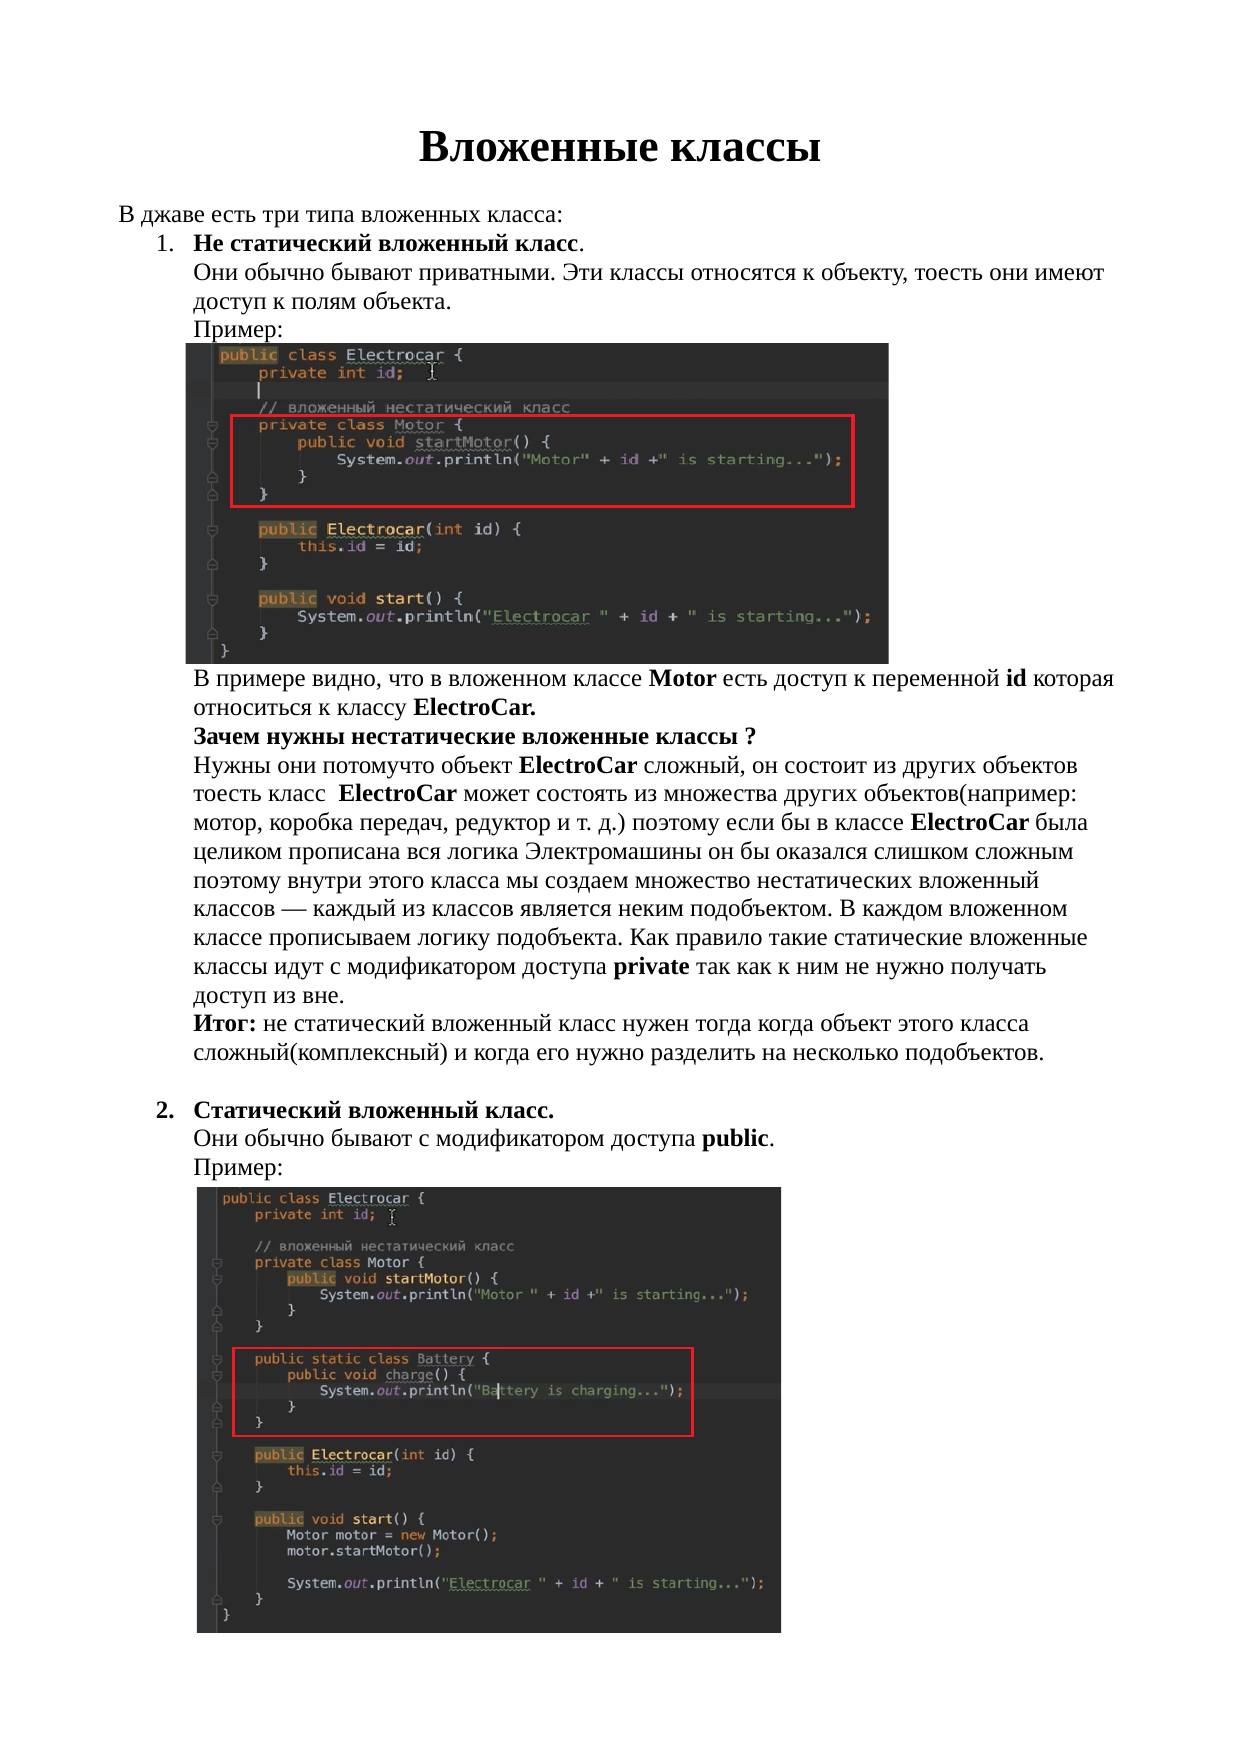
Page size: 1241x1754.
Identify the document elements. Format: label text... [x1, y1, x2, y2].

list Итог: не статический вложенный класс нужен тогда когда объект этого класса [156, 1008, 1122, 1037]
list Пример: [156, 1152, 1122, 1181]
list Не статический вложенный класс. [156, 228, 1122, 257]
list Они обычно бывают с модификатором доступа public. [156, 1123, 1122, 1152]
text В джаве есть три типа вложенных класса: [118, 199, 1122, 228]
list сложный(комплексный) и когда его нужно разделить на несколько подобъектов. [156, 1037, 1122, 1066]
list Зачем нужны нестатические вложенные классы ? [156, 721, 1122, 750]
list Они обычно бывают приватными. Эти классы относятся к объекту, тоесть они имеют доступ к полям объекта. [156, 257, 1122, 314]
list Пример: [156, 314, 1122, 343]
picture [196, 1187, 782, 1633]
list Нужны они потомучто объект ElectroCar сложный, он состоит из других объектов тоесть класс ElectroCar может состоять из множества других объектов(например: мотор, коробка передач, редуктор и т. д.) поэтому если бы в классе ElectroCar была целиком прописана вся логика Электромашины он бы оказался слишком сложным поэтому внутри этого класса мы создаем множество нестатических вложенный классов — каждый из классов является неким подобъектом. В каждом вложенном классе прописываем логику подобъекта. Как правило такие статические вложенные классы идут с модификатором доступа private так как к ним не нужно получать доступ из вне. [156, 750, 1122, 1008]
text Вложенные классы [118, 118, 1122, 171]
picture [185, 343, 889, 664]
list Статический вложенный класс. [156, 1095, 1122, 1123]
list В примере видно, что в вложенном классе Motor есть доступ к переменной id которая относиться к классу ElectroCar. [156, 343, 1122, 721]
